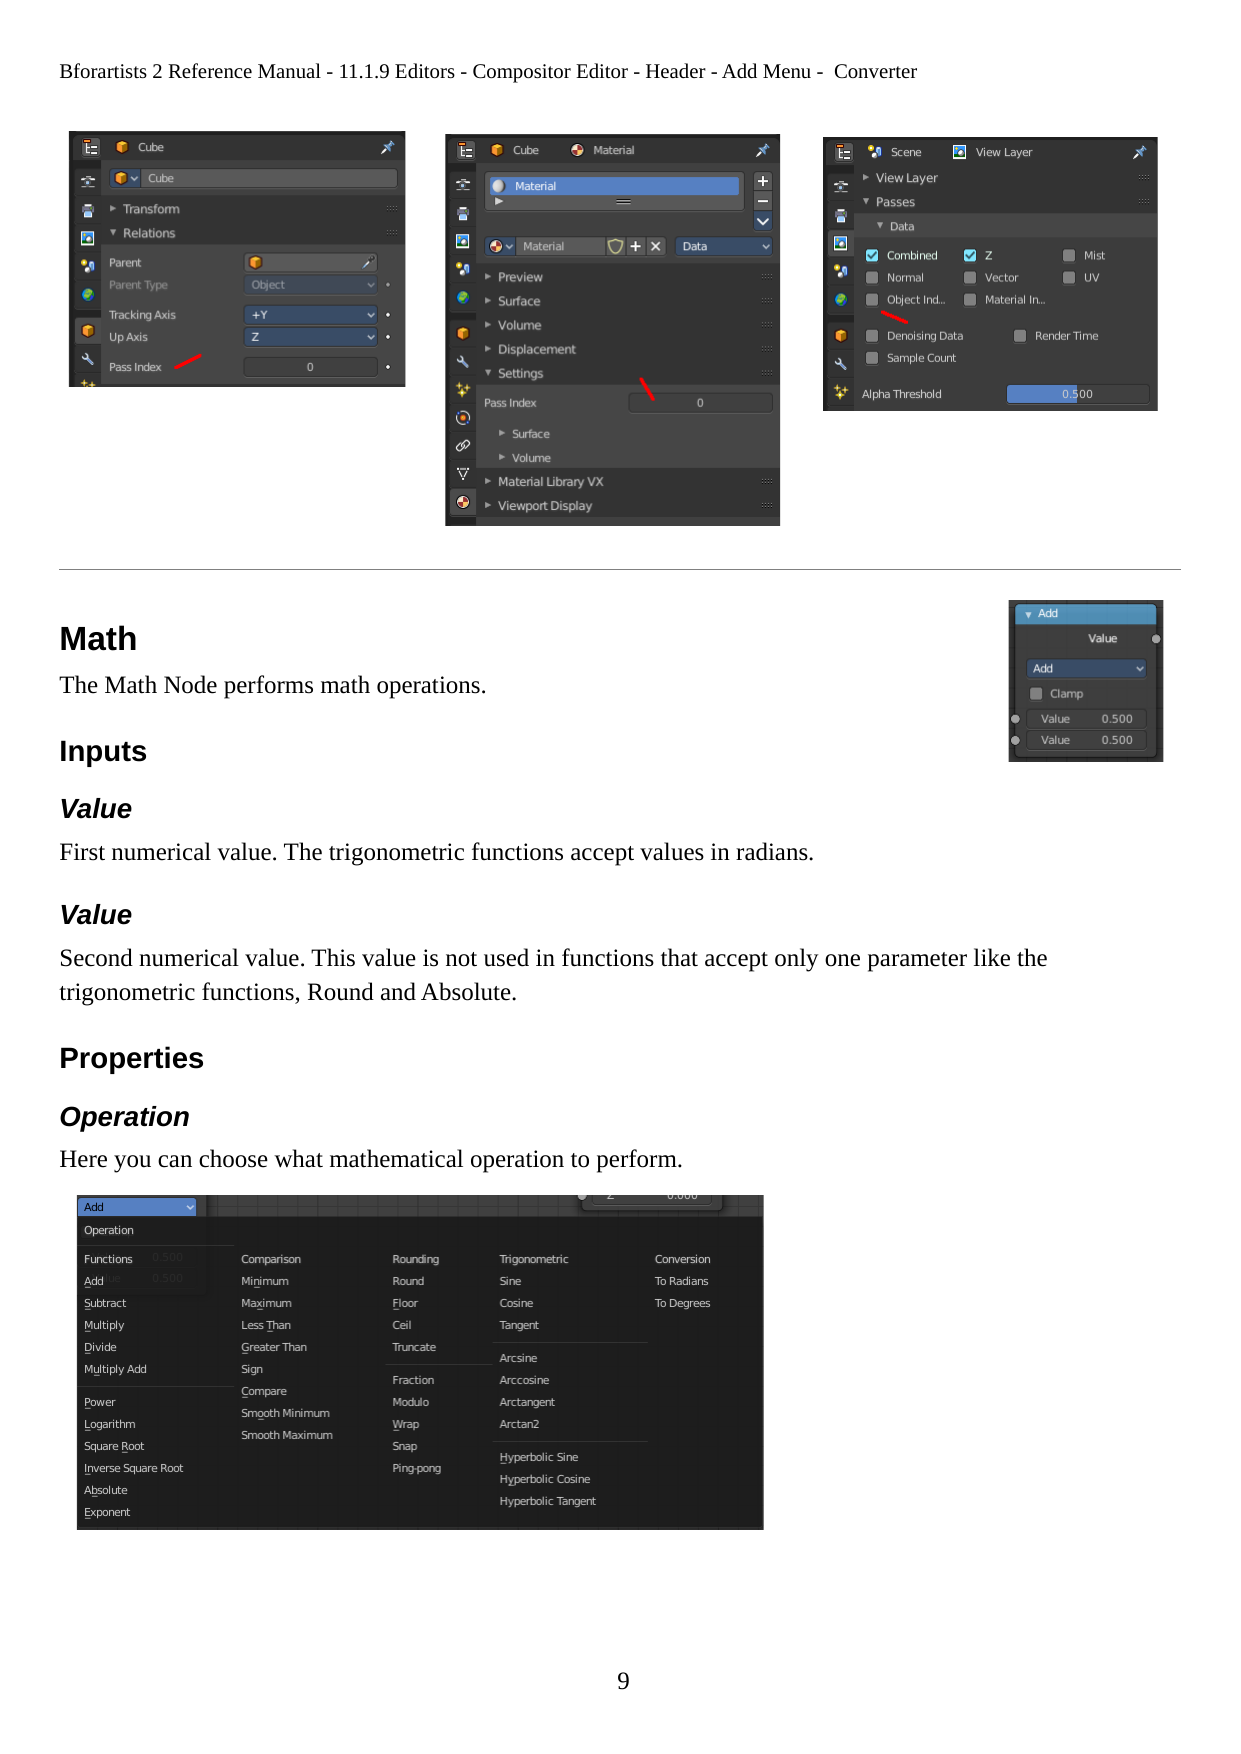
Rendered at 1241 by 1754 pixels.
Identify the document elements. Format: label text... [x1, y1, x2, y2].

picture [76, 1195, 764, 1530]
subtitle Value [59, 899, 1181, 931]
text Second numerical value. This value is not used in functions that accept only one parameter like the trigonometric functions, Round and Absolute. [59, 943, 1181, 1006]
text The Math Node performs math operations. [59, 670, 1008, 699]
subtitle Math [59, 619, 1008, 658]
subtitle [1164, 619, 1181, 658]
picture [445, 134, 781, 526]
picture [1008, 600, 1164, 762]
subtitle Properties [59, 1041, 1181, 1075]
text Here you can choose what mathematical operation to perform. [59, 1144, 1181, 1173]
subtitle Inputs [59, 734, 1181, 768]
picture [68, 131, 406, 387]
subtitle Value [59, 793, 1181, 824]
text First numerical value. The trigonometric functions accept values in radians. [59, 837, 1181, 866]
subtitle Operation [59, 1100, 1181, 1132]
picture [823, 137, 1158, 411]
